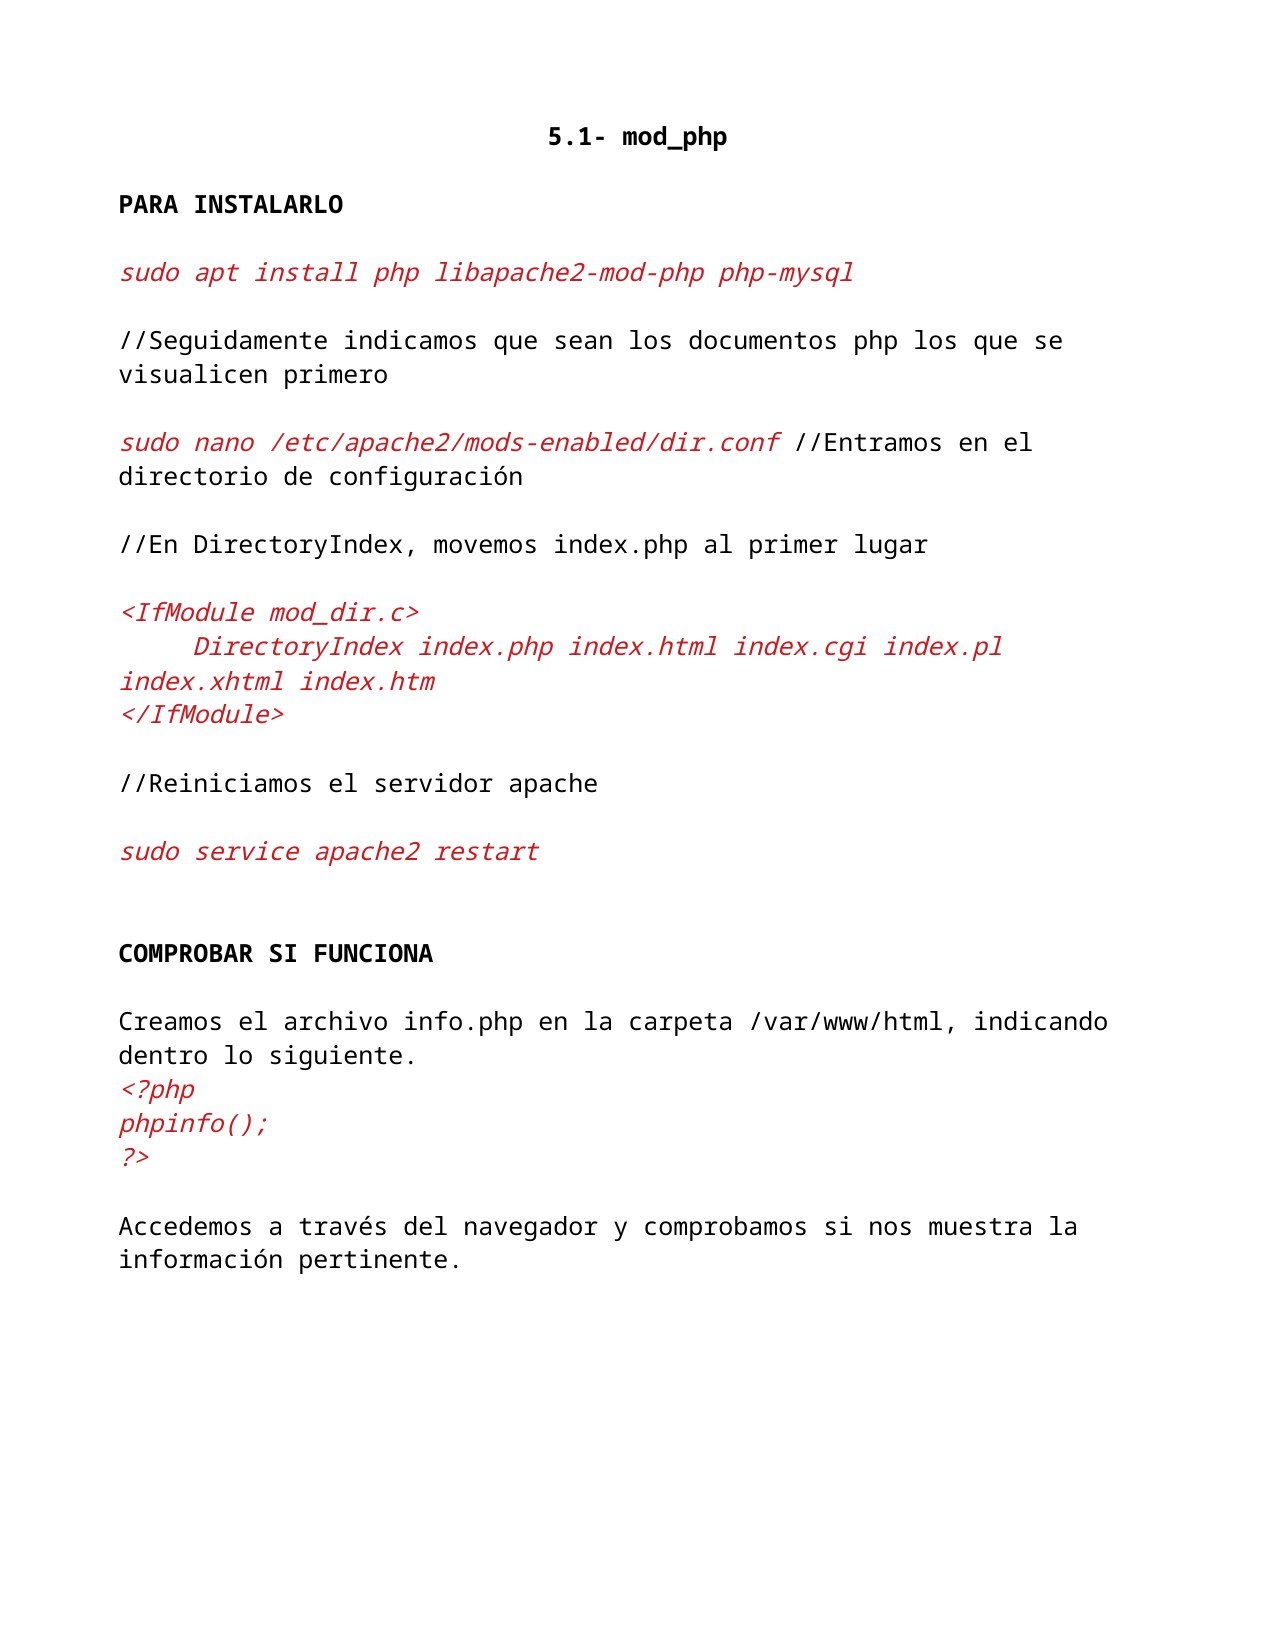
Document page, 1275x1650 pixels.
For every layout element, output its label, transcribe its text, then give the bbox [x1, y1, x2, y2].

text 5.1- mod_php [118, 118, 1157, 152]
text COMPROBAR SI FUNCIONA [118, 936, 1157, 970]
text phpinfo(); [118, 1106, 1157, 1140]
text //Seguidamente indicamos que sean los documentos php los que se visualicen primero [118, 322, 1157, 391]
text //Reiniciamos el servidor apache [118, 765, 1157, 799]
text Creamos el archivo info.php en la carpeta /var/www/html, indicando dentro lo siguiente. [118, 1004, 1157, 1072]
text Accedemos a través del navegador y comprobamos si nos muestra la información pertinente. [118, 1208, 1157, 1276]
text DirectoryIndex index.php index.html index.cgi index.pl index.xhtml index.htm [118, 629, 1157, 697]
text <IfModule mod_dir.c> [118, 595, 1157, 629]
text <?php [118, 1072, 1157, 1106]
text </IfModule> [118, 697, 1157, 731]
text PARA INSTALARLO [118, 186, 1157, 220]
text //En DirectoryIndex, movemos index.php al primer lugar [118, 527, 1157, 561]
text sudo nano /etc/apache2/mods-enabled/dir.conf //Entramos en el directorio de configuración [118, 425, 1157, 493]
text sudo apt install php libapache2-mod-php php-mysql [118, 254, 1157, 288]
text ?> [118, 1140, 1157, 1174]
text sudo service apache2 restart [118, 833, 1157, 867]
